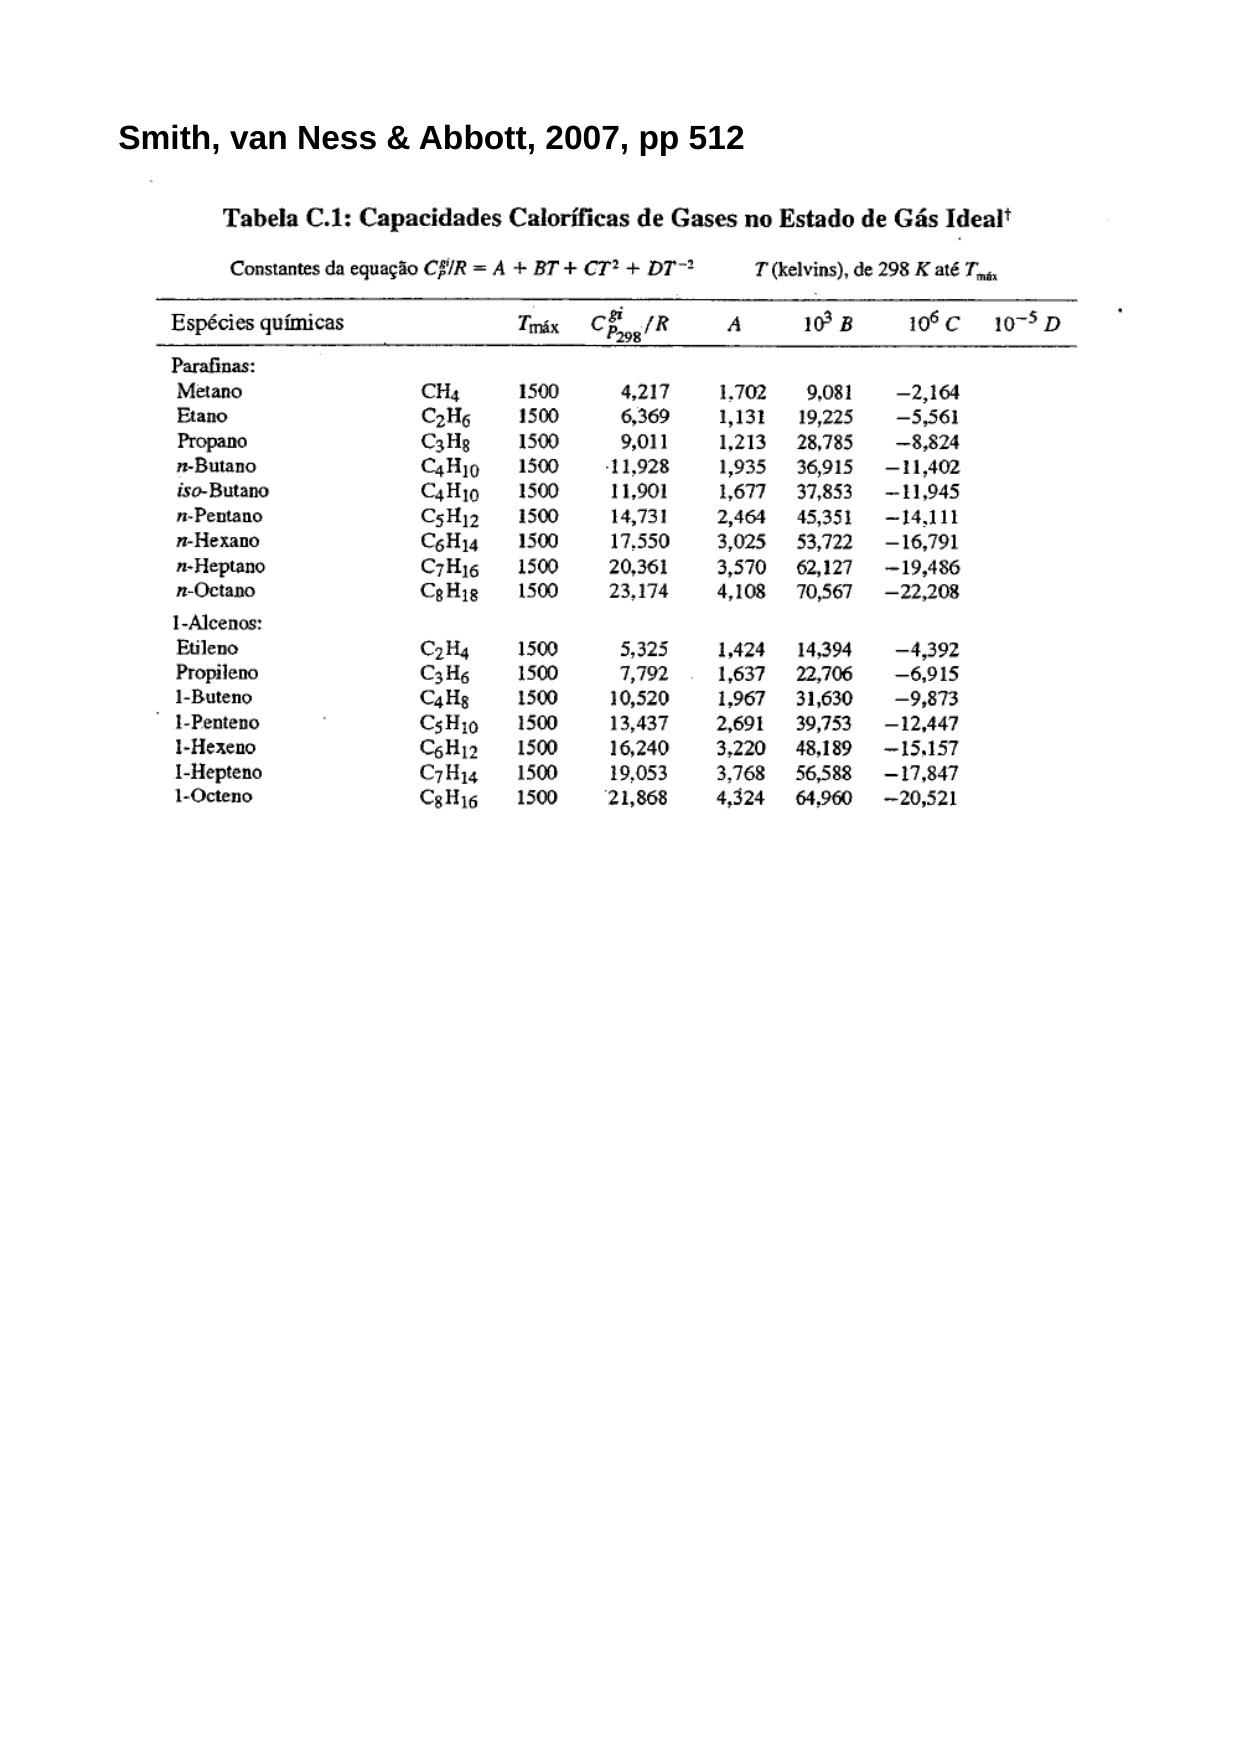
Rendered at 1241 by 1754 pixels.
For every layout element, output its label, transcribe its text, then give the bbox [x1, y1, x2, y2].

subtitle Smith, van Ness & Abbott, 2007, pp 512 [118, 118, 1122, 157]
picture [118, 169, 1123, 810]
